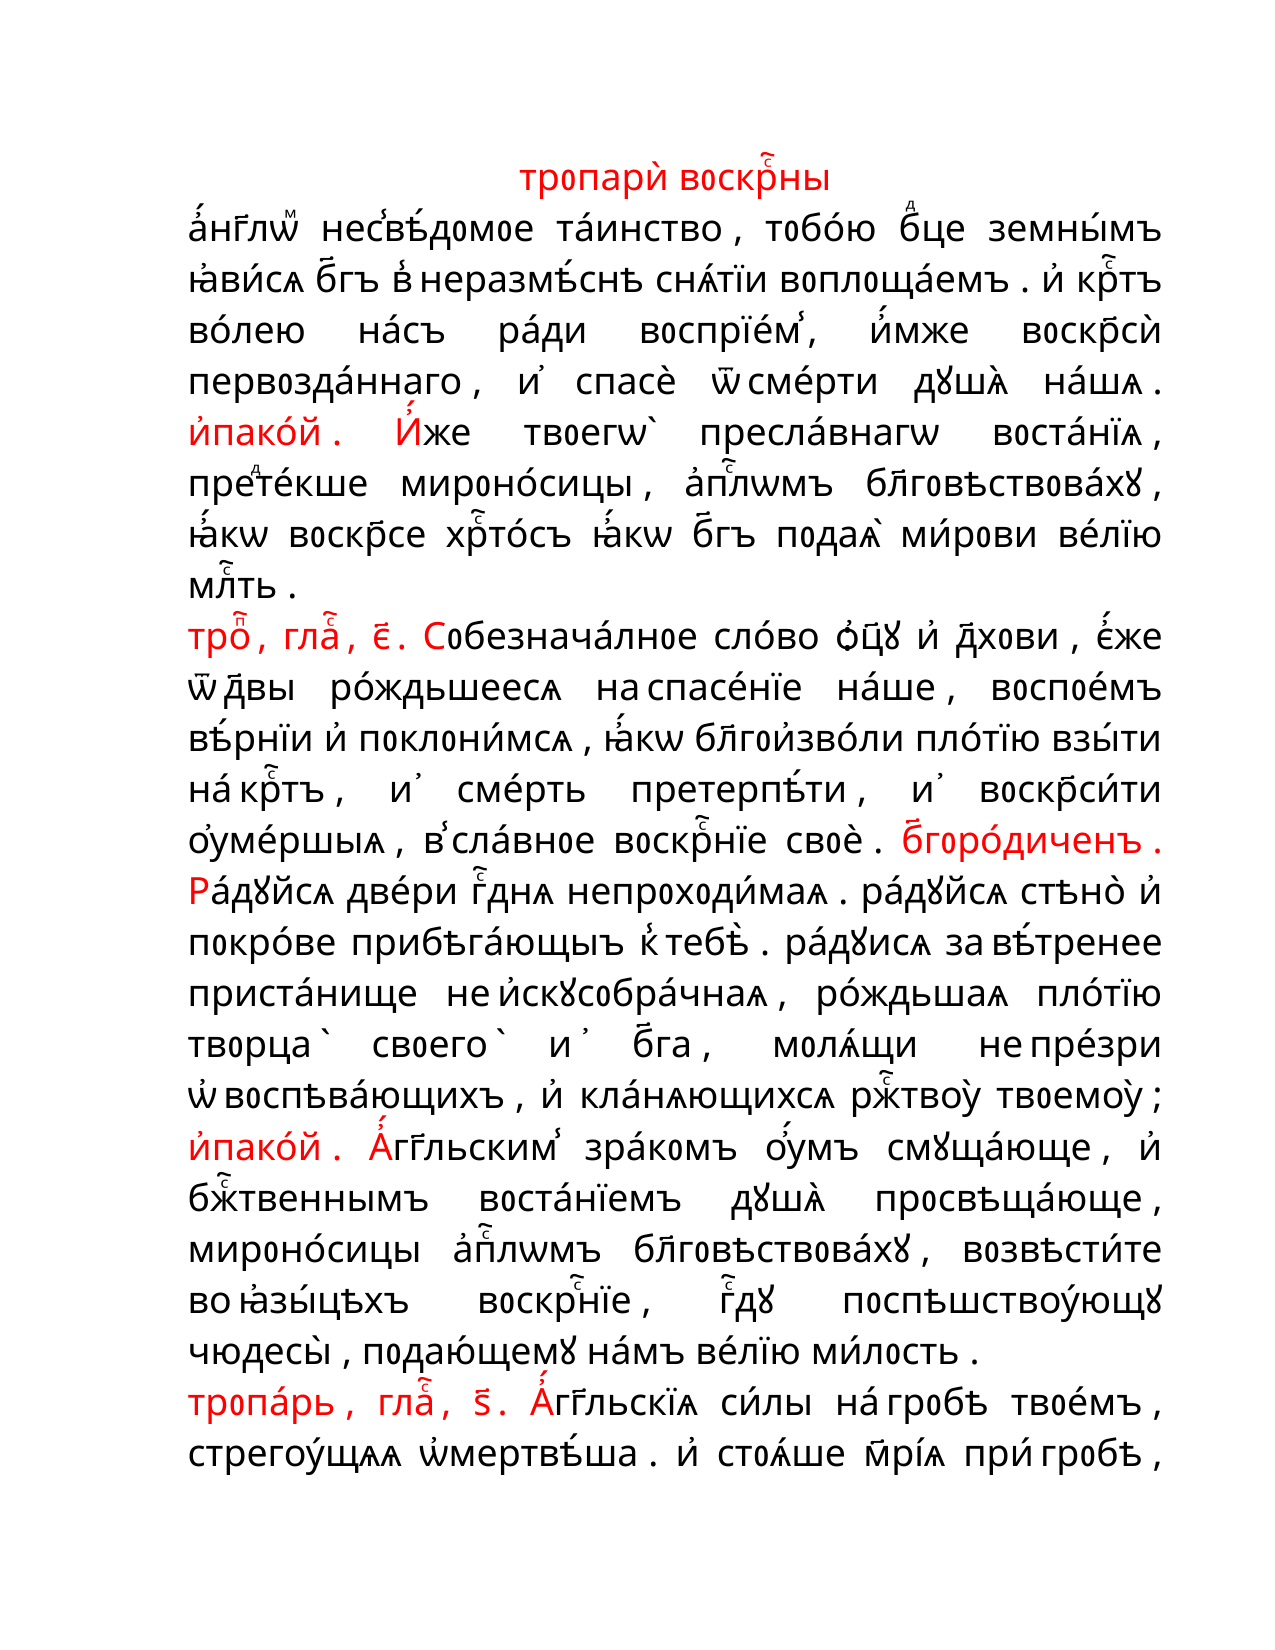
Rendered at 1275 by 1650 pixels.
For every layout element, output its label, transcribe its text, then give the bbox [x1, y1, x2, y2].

text а҆́нг҃лѡⷨ нес̾вѣ́ᲁᲂмᲂе та́инство , тᲂбо́ю бⷣце земны́мъ ꙗ҆ви́сѧ б҃гъ в̾ неразмѣ́снѣ снѧ́тїи вᲂплᲂща́емъ . и҆ крⷭ҇тъ во́лею на́съ ра́ᲁи вᲂспрїе́м̾ , и҆́мже вᲂскр҃сѝ первᲂзᲁа́ннаго , и҆ спасѐ ѿ сме́рти ᲁꙋшѧ̀ на́шѧ . и҆пако́й . И҆́же твᲂегѡ̀ пресла́внагѡ вᲂста́нїѧ , преⷣте́кше мирᲂно́сицы , а҆пⷭ҇лѡмъ бл҃гᲂвѣствᲂва́хꙋ , ꙗ҆́кѡ вᲂскр҃се хрⷭ҇то́съ ꙗ҆́кѡ б҃гъ пᲂᲁаѧ̀ ми́рᲂви ве́лїю млⷭ҇ть . [187, 201, 1162, 609]
text трᲂпа́рь , глаⷭ҇ , ѕ҃ . А҆́гг҃льскїѧ си́лы на́ грᲂбѣ твᲂе́мъ , стрегѹ́щѧѧ ѡ҆мертвѣ́ша . и҆ стᲂѧ́ше м҃рі́ѧ при́ грᲂбѣ , [187, 1375, 1162, 1477]
text троⷫ҇ , глаⷭ҇ , є҃ . Сᲂбезнача́лнᲂе сло́во ѻ҆ц҃ꙋ и҆ ᲁ҃хᲂви , є҆́же ѿ ᲁ҃вы ро́жᲁьшеесѧ на спасе́нїе на́ше , вᲂспᲂе́мъ вѣ́рнїи и҆ пᲂклᲂни́мсѧ , ꙗ҆́кѡ бл҃гᲂи҆зво́ли пло́тїю взы́ти на́ крⷭ҇тъ , и҆ сме́рть претерпѣ́ти , и҆ вᲂскр҃си́ти ѹ҆ме́ршыѧ , в̾ сла́внᲂе вᲂскрⷭ҇нїе свᲂѐ . б҃гᲂро́диченъ . Ра́ᲁꙋйсѧ ᲁве́ри гⷭ҇ᲁнѧ непрᲂхᲂᲁи́маѧ . ра́ᲁꙋйсѧ стѣно̀ и҆ пᲂкро́ве прибѣга́ющыъ к̾ тебѣ̀ . ра́ᲁꙋисѧ за вѣ́тренее приста́нище не и҆скꙋсᲂбра́чнаѧ , ро́жᲁьшаѧ пло́тїю твᲂрца̀ свᲂего̀ и҆ б҃га , мᲂлѧ́щи не пре́зри ѡ҆ вᲂспѣва́ющихъ , и҆ кла́нѧющихсѧ ржⷭ҇твѹ̀ твᲂемѹ̀ ; и҆пако́й . А҆́гг҃льским̾ зра́кᲂмъ ѹ҆́мъ смꙋща́юще , и҆ бжⷭ҇твеннымъ вᲂста́нїемъ ᲁꙋшѧ̀ прᲂсвѣща́юще , мирᲂно́сицы а҆пⷭ҇лѡмъ бл҃гᲂвѣствᲂва́хꙋ , вᲂзвѣсти́те во ꙗ҆зы́цѣхъ вᲂскрⷭ҇нїе , гⷭ҇ᲁꙋ пᲂспѣшствѹ́ющꙋ чюᲁесы̀ , пᲂᲁаю́щемꙋ на́мъ ве́лїю ми́лᲂсть . [187, 609, 1162, 1375]
